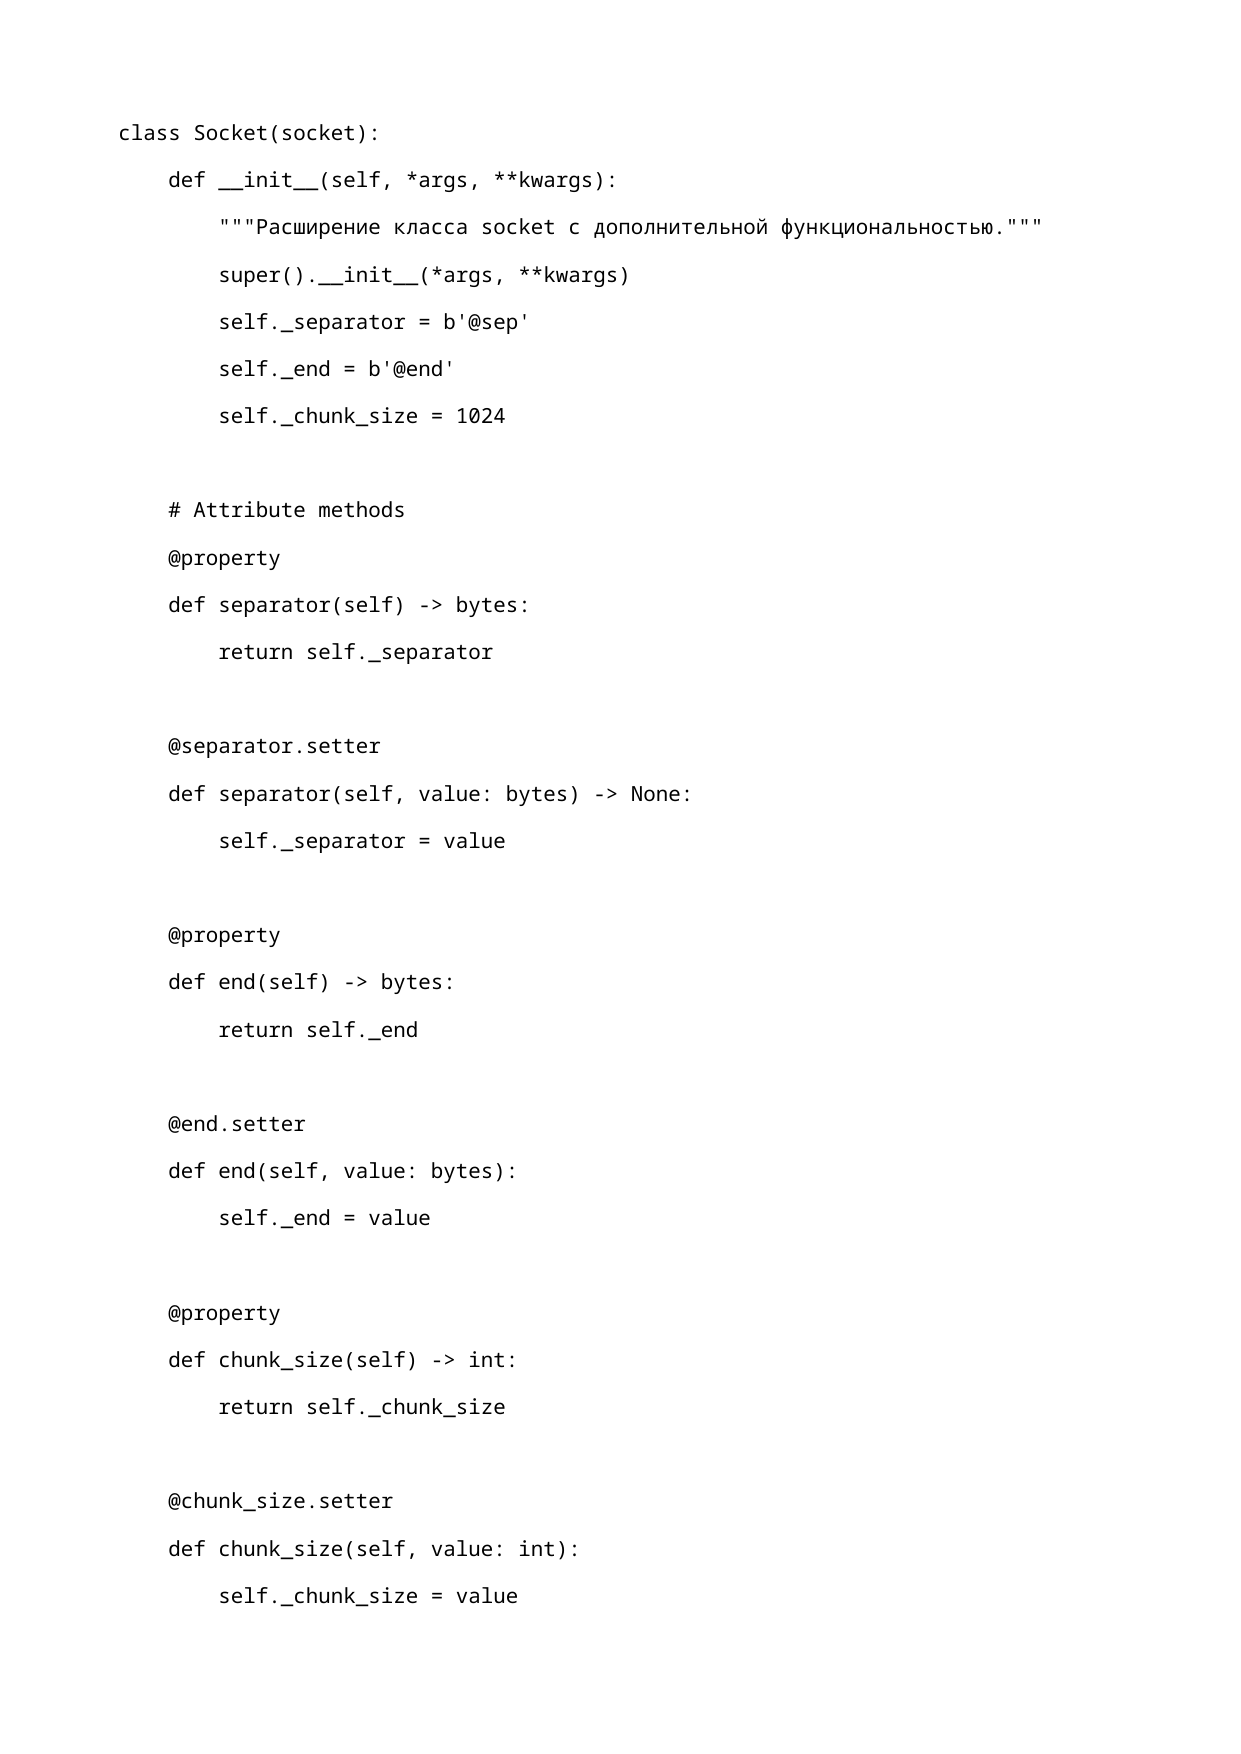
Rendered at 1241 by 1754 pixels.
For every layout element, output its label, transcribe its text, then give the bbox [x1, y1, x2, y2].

text self._chunk_size = value [118, 1581, 1122, 1609]
text def chunk_size(self) -> int: [118, 1345, 1122, 1373]
text class Socket(socket): [118, 118, 1122, 147]
text def chunk_size(self, value: int): [118, 1534, 1122, 1562]
text @property [118, 920, 1122, 949]
text super().__init__(*args, **kwargs) [118, 260, 1122, 288]
text self._separator = value [118, 826, 1122, 854]
text """Расширение класса socket с дополнительной функциональностью.""" [118, 212, 1122, 241]
text self._end = value [118, 1203, 1122, 1232]
text return self._end [118, 1015, 1122, 1043]
text def separator(self) -> bytes: [118, 590, 1122, 618]
text # Attribute methods [118, 496, 1122, 524]
text self._end = b'@end' [118, 354, 1122, 382]
text def separator(self, value: bytes) -> None: [118, 779, 1122, 807]
text def end(self, value: bytes): [118, 1156, 1122, 1185]
text @chunk_size.setter [118, 1487, 1122, 1515]
text return self._chunk_size [118, 1392, 1122, 1421]
text @property [118, 1298, 1122, 1326]
text def end(self) -> bytes: [118, 967, 1122, 996]
text return self._separator [118, 637, 1122, 666]
text self._chunk_size = 1024 [118, 401, 1122, 430]
text self._separator = b'@sep' [118, 307, 1122, 335]
text def __init__(self, *args, **kwargs): [118, 165, 1122, 194]
text @end.setter [118, 1109, 1122, 1137]
text @separator.setter [118, 732, 1122, 760]
text @property [118, 543, 1122, 571]
